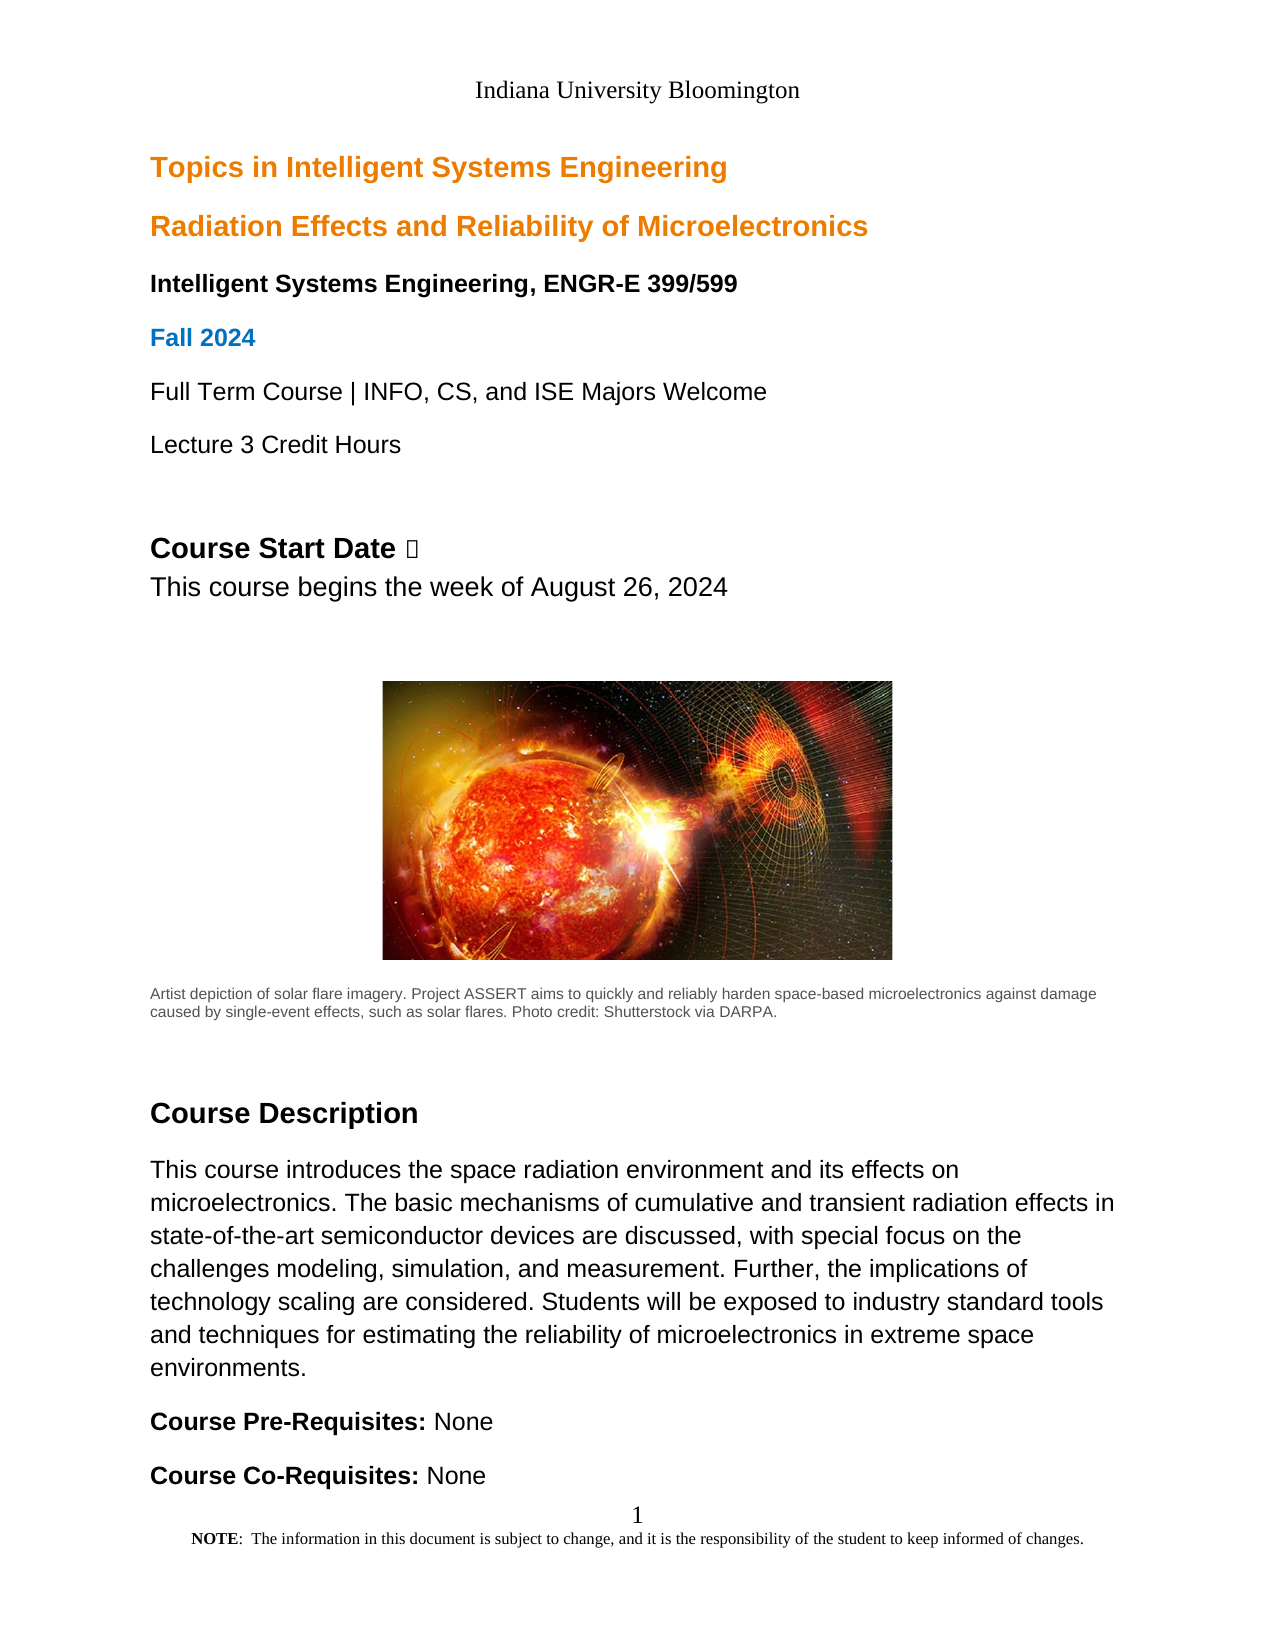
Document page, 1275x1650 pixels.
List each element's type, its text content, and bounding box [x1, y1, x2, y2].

text This course introduces the space radiation environment and its effects on microelectronics. The basic mechanisms of cumulative and transient radiation effects in state-of-the-art semiconductor devices are discussed, with special focus on the challenges modeling, simulation, and measurement. Further, the implications of technology scaling are considered. Students will be exposed to industry standard tools and techniques for estimating the reliability of microelectronics in extreme space environments. [150, 1155, 1125, 1382]
text This course begins the week of August 26, 2024 [150, 571, 1125, 602]
subtitle Lecture 3 Credit Hours [150, 430, 1125, 459]
subtitle Fall 2024 [150, 323, 1125, 351]
text Course Co-Requisites: None [150, 1461, 1125, 1490]
text Artist depiction of solar flare imagery. Project ASSERT aims to quickly and reliably harden space-based microelectronics against damage caused by single-event effects, such as solar flares. Photo credit: Shutterstock via DARPA. [150, 985, 1125, 1021]
subtitle Topics in Intelligent Systems Engineering [150, 150, 1125, 183]
subtitle Intelligent Systems Engineering, ENGR-E 399/599 [150, 269, 1125, 297]
subtitle Radiation Effects and Reliability of Microelectronics [150, 209, 1125, 243]
text Full Term Course | INFO, CS, and ISE Majors Welcome [150, 376, 1125, 405]
text Course Pre-Requisites: None [150, 1407, 1125, 1436]
text Course Description [150, 1096, 1125, 1129]
subtitle Course Start Date 🚨 [150, 531, 1125, 566]
